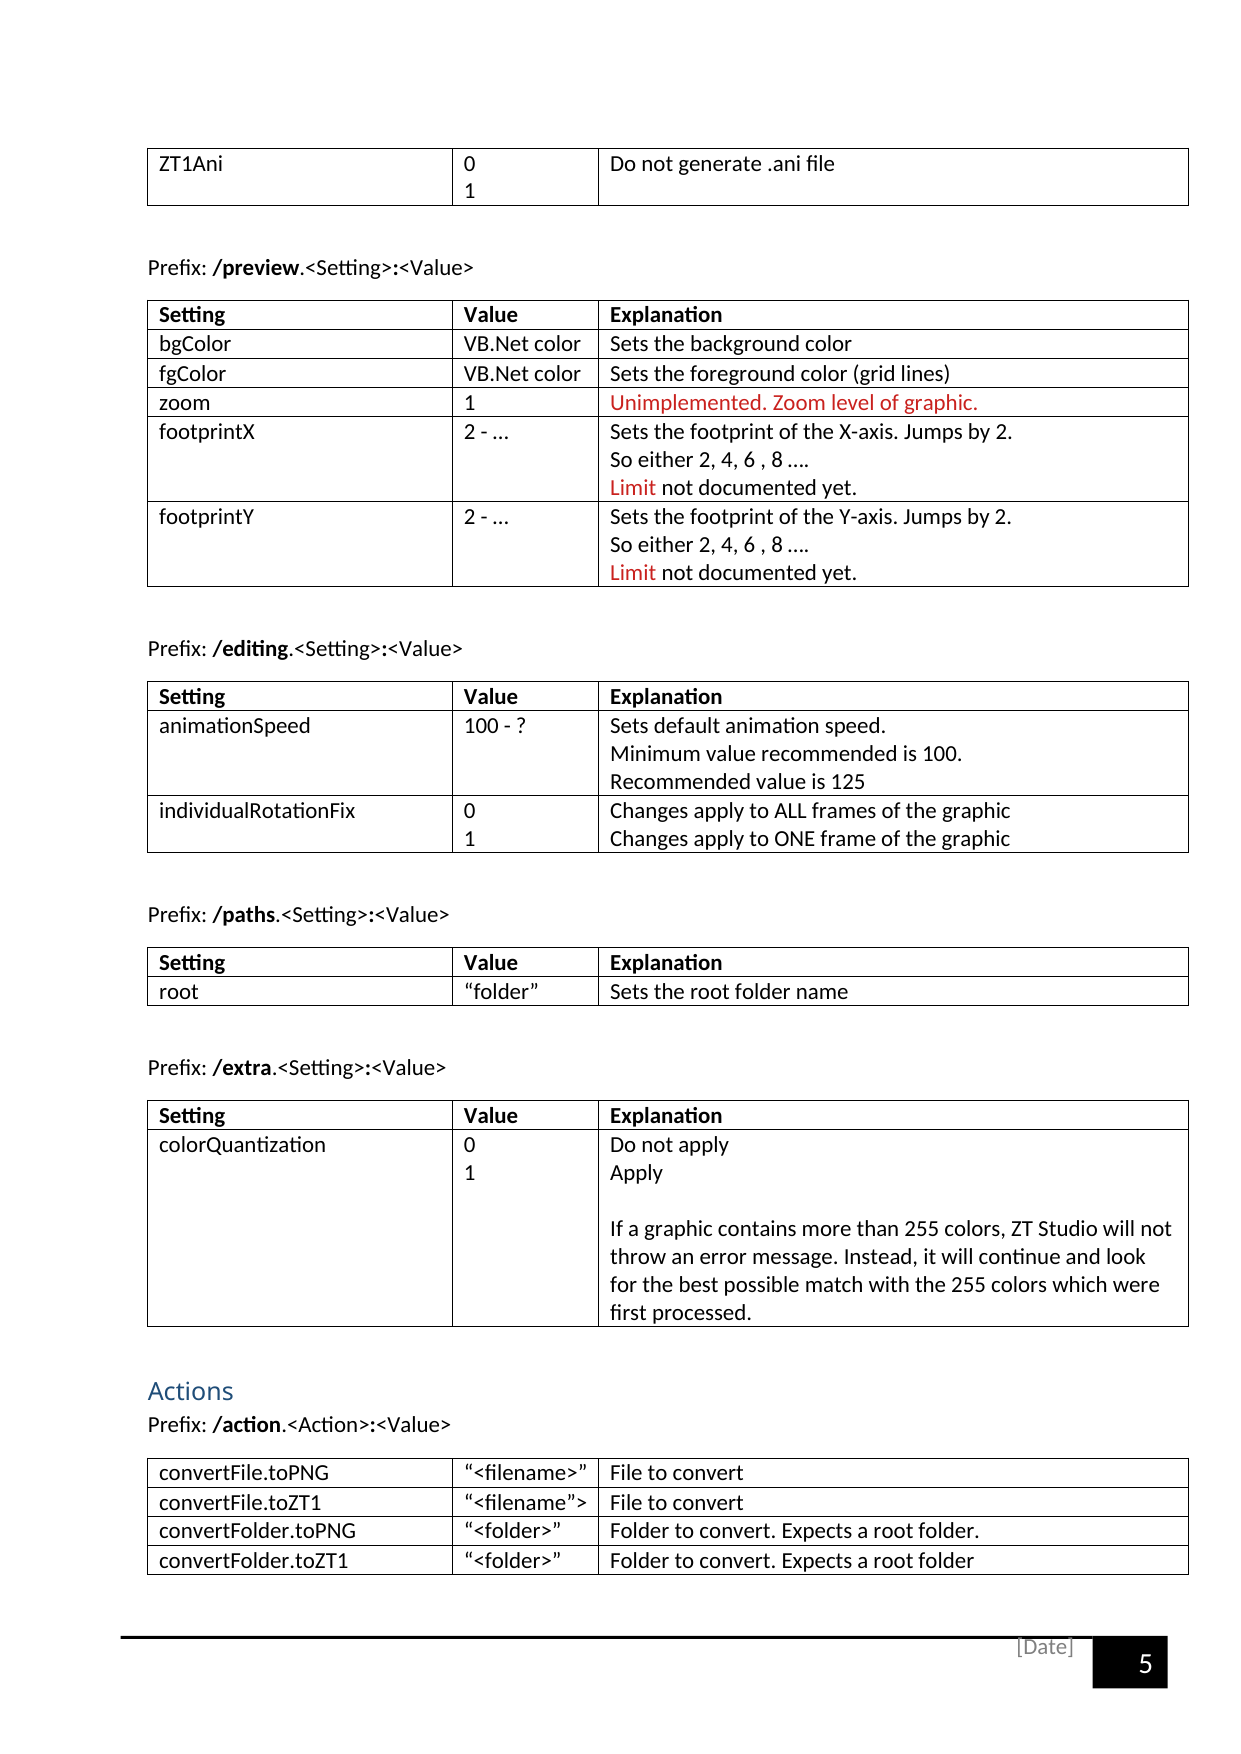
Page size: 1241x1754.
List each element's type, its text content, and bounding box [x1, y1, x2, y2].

text Prefix: /editing.<Setting>:<Value> [148, 634, 1093, 662]
text Prefix: /paths.<Setting>:<Value> [148, 900, 1093, 928]
text Prefix: /action.<Action>:<Value> [148, 1411, 1093, 1439]
table_cell 2 - … [453, 417, 598, 501]
table_cell “<folder>” [453, 1517, 598, 1545]
table_cell convertFolder.toPNG [148, 1517, 452, 1545]
table_cell convertFile.toZT1 [148, 1488, 452, 1516]
table_cell “folder” [453, 977, 598, 1005]
table_cell bgColor [148, 330, 452, 358]
table_header Value [453, 948, 598, 976]
table_cell individualRotationFix [148, 796, 452, 852]
table_cell root [148, 977, 452, 1005]
table_cell footprintY [148, 502, 452, 586]
table_cell convertFolder.toZT1 [148, 1546, 452, 1574]
table_cell File to convert [599, 1488, 1188, 1516]
table_cell VB.Net color [453, 359, 598, 387]
table_header Setting [148, 1101, 452, 1129]
table_header Setting [148, 948, 452, 976]
table_cell “<folder>” [453, 1546, 598, 1574]
table_cell animationSpeed [148, 711, 452, 795]
table_cell “<filename”> [453, 1488, 598, 1516]
table_header Setting [148, 682, 452, 710]
table_cell Sets the footprint of the Y-axis. Jumps by 2. So either 2, 4, 6 , 8 …. Limit not documented yet. [599, 502, 1188, 586]
table_cell Sets the foreground color (grid lines) [599, 359, 1188, 387]
table_cell VB.Net color [453, 330, 598, 358]
table_header Value [453, 682, 598, 710]
table_header Explanation [599, 948, 1188, 976]
table_cell colorQuantization [148, 1130, 452, 1326]
table_cell 100 - ? [453, 711, 598, 795]
table_cell ZT1Ani [148, 149, 452, 205]
table_cell Do not generate .ani file [599, 149, 1188, 205]
table_header File to convert [599, 1459, 1188, 1487]
table_cell 0 1 [453, 1130, 598, 1326]
table_header Explanation [599, 682, 1188, 710]
table_cell Sets the root folder name [599, 977, 1188, 1005]
table_cell Sets the footprint of the X-axis. Jumps by 2. So either 2, 4, 6 , 8 …. Limit not documented yet. [599, 417, 1188, 501]
table_cell 0 1 [453, 149, 598, 205]
table_header Explanation [599, 301, 1188, 328]
table_cell Do not apply Apply If a graphic contains more than 255 colors, ZT Studio will not throw an error message. Instead, it will continue and look for the best possible match with the 255 colors which were first processed. [599, 1130, 1188, 1326]
table_cell 1 [453, 388, 598, 416]
table_cell 2 - … [453, 502, 598, 586]
subtitle Actions [148, 1374, 1093, 1408]
table_cell Sets the background color [599, 330, 1188, 358]
table_header “<filename>” [453, 1459, 598, 1487]
table_cell Sets default animation speed. Minimum value recommended is 100. Recommended value is 125 [599, 711, 1188, 795]
table_header Setting [148, 301, 452, 328]
text Prefix: /preview.<Setting>:<Value> [148, 253, 1093, 281]
table_header Explanation [599, 1101, 1188, 1129]
table_cell footprintX [148, 417, 452, 501]
table_cell fgColor [148, 359, 452, 387]
table_cell Unimplemented. Zoom level of graphic. [599, 388, 1188, 416]
table_header convertFile.toPNG [148, 1459, 452, 1487]
table_cell zoom [148, 388, 452, 416]
table_header Value [453, 301, 598, 328]
table_cell Changes apply to ALL frames of the graphic Changes apply to ONE frame of the graphic [599, 796, 1188, 852]
table_header Value [453, 1101, 598, 1129]
table_cell Folder to convert. Expects a root folder. [599, 1517, 1188, 1545]
text Prefix: /extra.<Setting>:<Value> [148, 1053, 1093, 1081]
table_cell 0 1 [453, 796, 598, 852]
table_cell Folder to convert. Expects a root folder [599, 1546, 1188, 1574]
